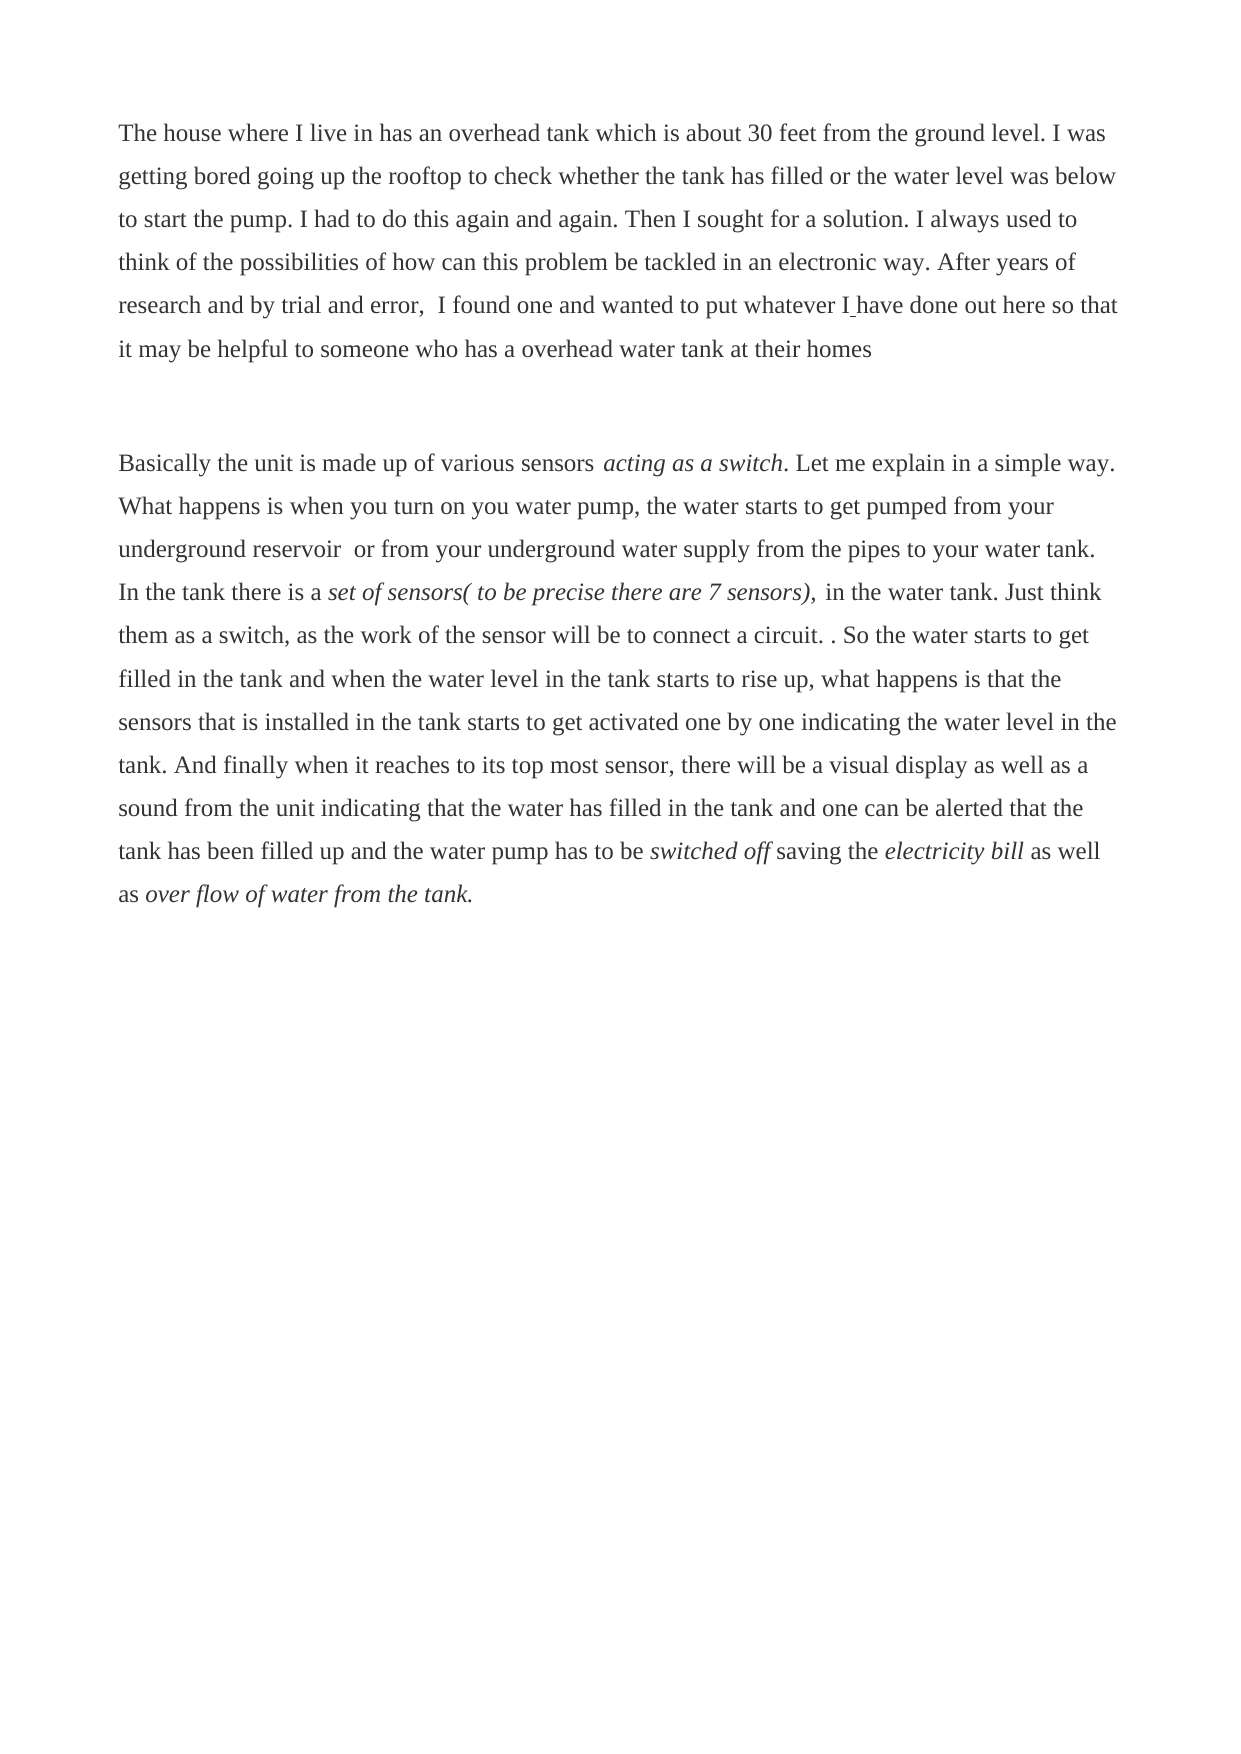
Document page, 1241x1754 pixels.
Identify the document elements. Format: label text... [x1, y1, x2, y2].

text Basically the unit is made up of various sensors acting as a switch. Let me explain in a simple way. What happens is when you turn on you water pump, the water starts to get pumped from your underground reservoir or from your underground water supply from the pipes to your water tank. In the tank there is a set of sensors( to be precise there are 7 sensors), in the water tank. Just think them as a switch, as the work of the sensor will be to connect a circuit. . So the water starts to get filled in the tank and when the water level in the tank starts to rise up, what happens is that the sensors that is installed in the tank starts to get activated one by one indicating the water level in the tank. And finally when it reaches to its top most sensor, there will be a visual display as well as a sound from the unit indicating that the water has filled in the tank and one can be alerted that the tank has been filled up and the water pump has to be switched off saving the electricity bill as well as over flow of water from the tank. [118, 448, 1122, 908]
text The house where I live in has an overhead tank which is about 30 feet from the ground level. I was getting bored going up the rooftop to check whether the tank has filled or the water level was below to start the pump. I had to do this again and again. Then I sought for a solution. I always used to think of the possibilities of how can this problem be tackled in an electronic way. After years of research and by trial and error, I found one and wanted to put whatever I have done out here so that it may be helpful to someone who has a overhead water tank at their homes [118, 118, 1122, 362]
